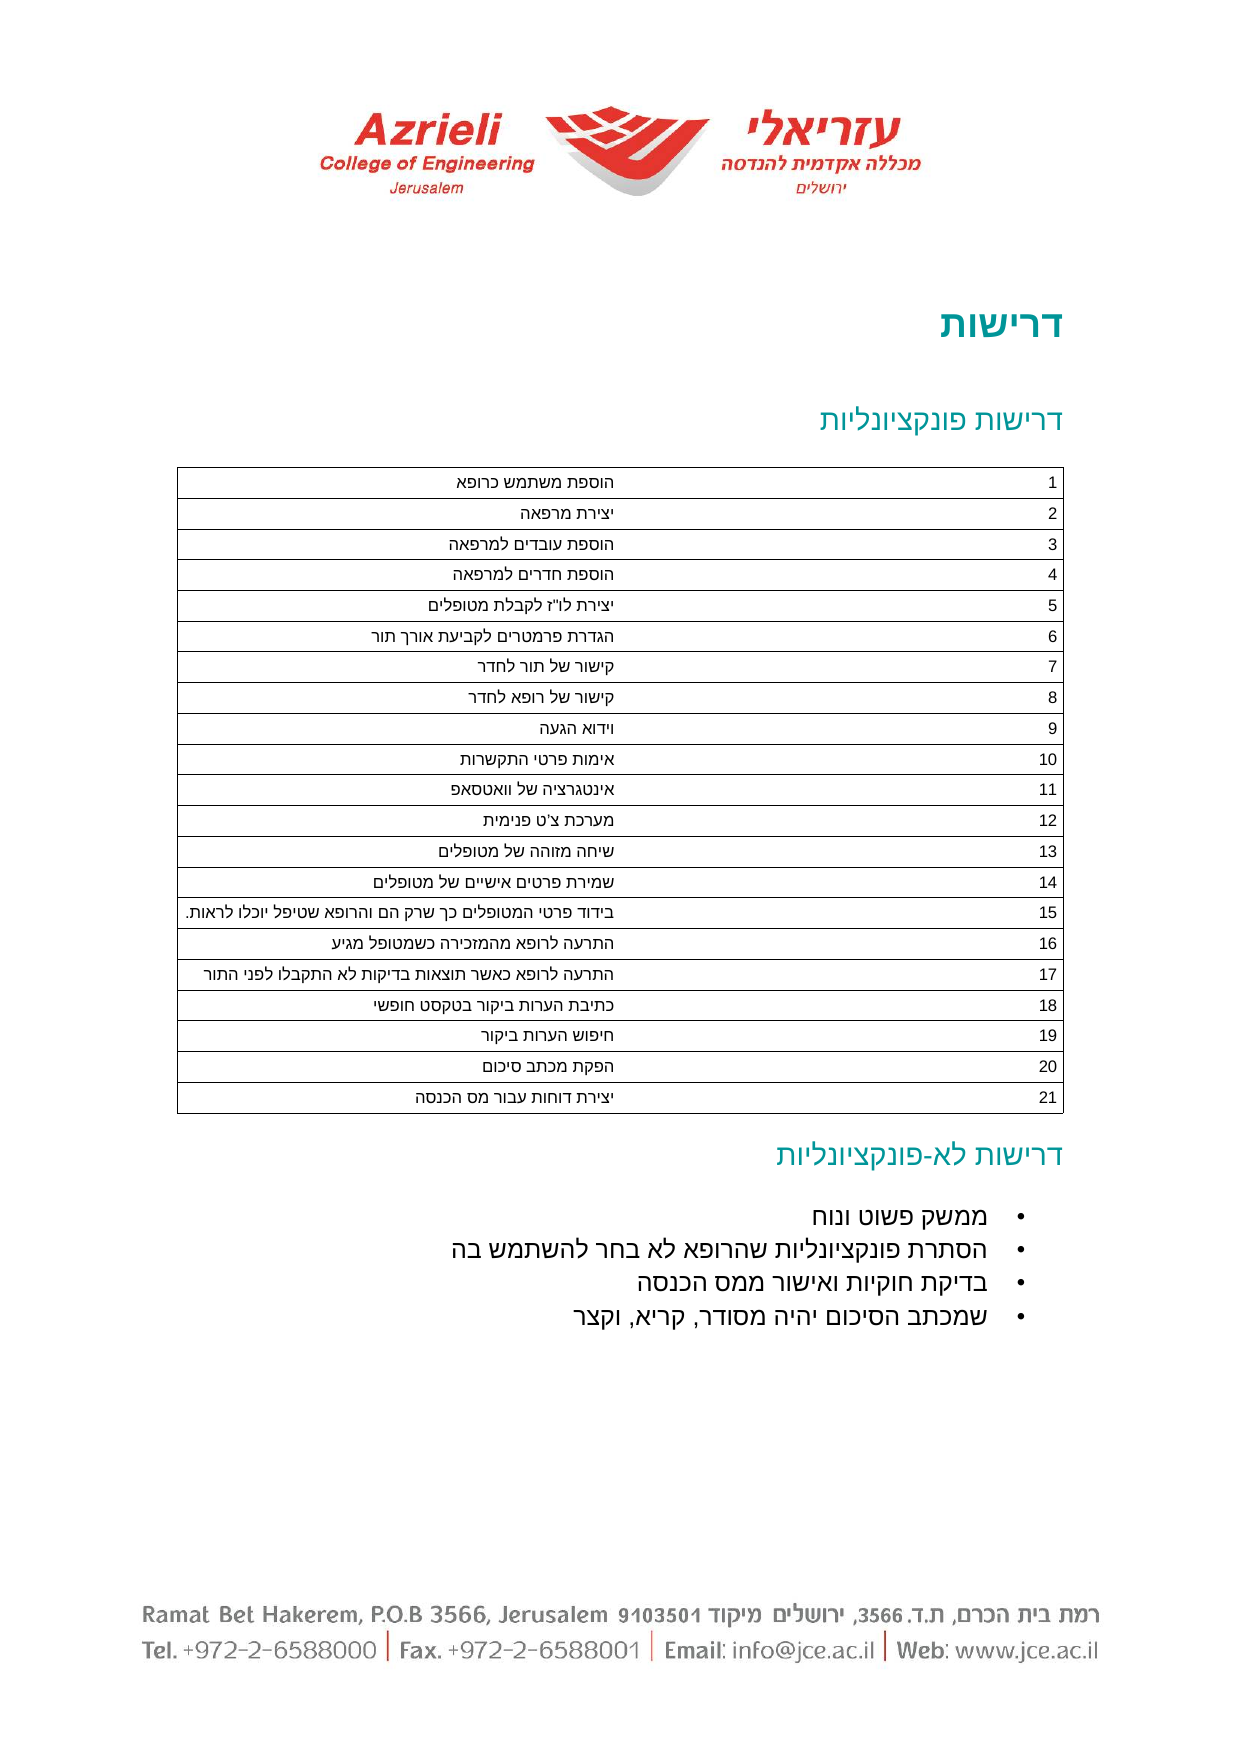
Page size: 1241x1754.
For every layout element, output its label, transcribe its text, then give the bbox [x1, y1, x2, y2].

table_header הוספת משתמש כרופא [178, 468, 620, 498]
table_cell 5 [620, 591, 1063, 621]
table_cell 15 [620, 898, 1063, 928]
table_cell 3 [620, 530, 1063, 559]
table_header 1 [620, 468, 1063, 498]
table_cell 6 [620, 622, 1063, 651]
table_cell 18 [620, 991, 1063, 1020]
table_cell 12 [620, 806, 1063, 836]
table_cell 10 [620, 745, 1063, 774]
table_cell קישור של רופא לחדר [178, 683, 620, 713]
list ממשק פשוט ונוח [177, 1202, 1026, 1231]
picture [42, 44, 1199, 221]
table_cell אימות פרטי התקשרות [178, 745, 620, 774]
table_cell 19 [620, 1021, 1063, 1051]
subtitle דרישות [177, 302, 1063, 346]
table_cell 16 [620, 929, 1063, 959]
list הסתרת פונקציונליות שהרופא לא בחר להשתמש בה [177, 1235, 1026, 1264]
table_cell 7 [620, 652, 1063, 682]
table_cell 4 [620, 560, 1063, 590]
table_cell 8 [620, 683, 1063, 713]
table_cell התרעה לרופא כאשר תוצאות בדיקות לא התקבלו לפני התור [178, 960, 620, 989]
table_cell 13 [620, 837, 1063, 867]
table_cell קישור של תור לחדר [178, 652, 620, 682]
table_cell הוספת חדרים למרפאה [178, 560, 620, 590]
table_cell הגדרת פרמטרים לקביעת אורך תור [178, 622, 620, 651]
subtitle דרישות פונקציונליות [177, 403, 1063, 437]
table_cell שמירת פרטים אישיים של מטופלים [178, 868, 620, 897]
picture [107, 1585, 1133, 1693]
table_cell 11 [620, 775, 1063, 805]
table_cell שיחה מזוהה של מטופלים [178, 837, 620, 867]
table_cell הפקת מכתב סיכום [178, 1052, 620, 1082]
list בדיקת חוקיות ואישור ממס הכנסה [177, 1268, 1026, 1297]
table_cell 21 [620, 1083, 1063, 1112]
table_cell כתיבת הערות ביקור בטקסט חופשי [178, 991, 620, 1020]
table_cell וידוא הגעה [178, 714, 620, 744]
table_cell 14 [620, 868, 1063, 897]
table_cell התרעה לרופא מהמזכירה כשמטופל מגיע [178, 929, 620, 959]
subtitle דרישות לא-פונקציונליות [177, 1138, 1063, 1172]
table_cell 17 [620, 960, 1063, 989]
table_cell יצירת לו"ז לקבלת מטופלים [178, 591, 620, 621]
table_cell הוספת עובדים למרפאה [178, 530, 620, 559]
list שמכתב הסיכום יהיה מסודר, קריא, וקצר [177, 1301, 1026, 1330]
table_cell 2 [620, 499, 1063, 528]
table_cell יצירת דוחות עבור מס הכנסה [178, 1083, 620, 1112]
table_cell בידוד פרטי המטופלים כך שרק הם והרופא שטיפל יוכלו לראות. [178, 898, 620, 928]
table_cell חיפוש הערות ביקור [178, 1021, 620, 1051]
table_cell 9 [620, 714, 1063, 744]
table_cell אינטגרציה של וואטסאפ [178, 775, 620, 805]
table_cell יצירת מרפאה [178, 499, 620, 528]
table_cell מערכת צ’ט פנימית [178, 806, 620, 836]
table_cell 20 [620, 1052, 1063, 1082]
